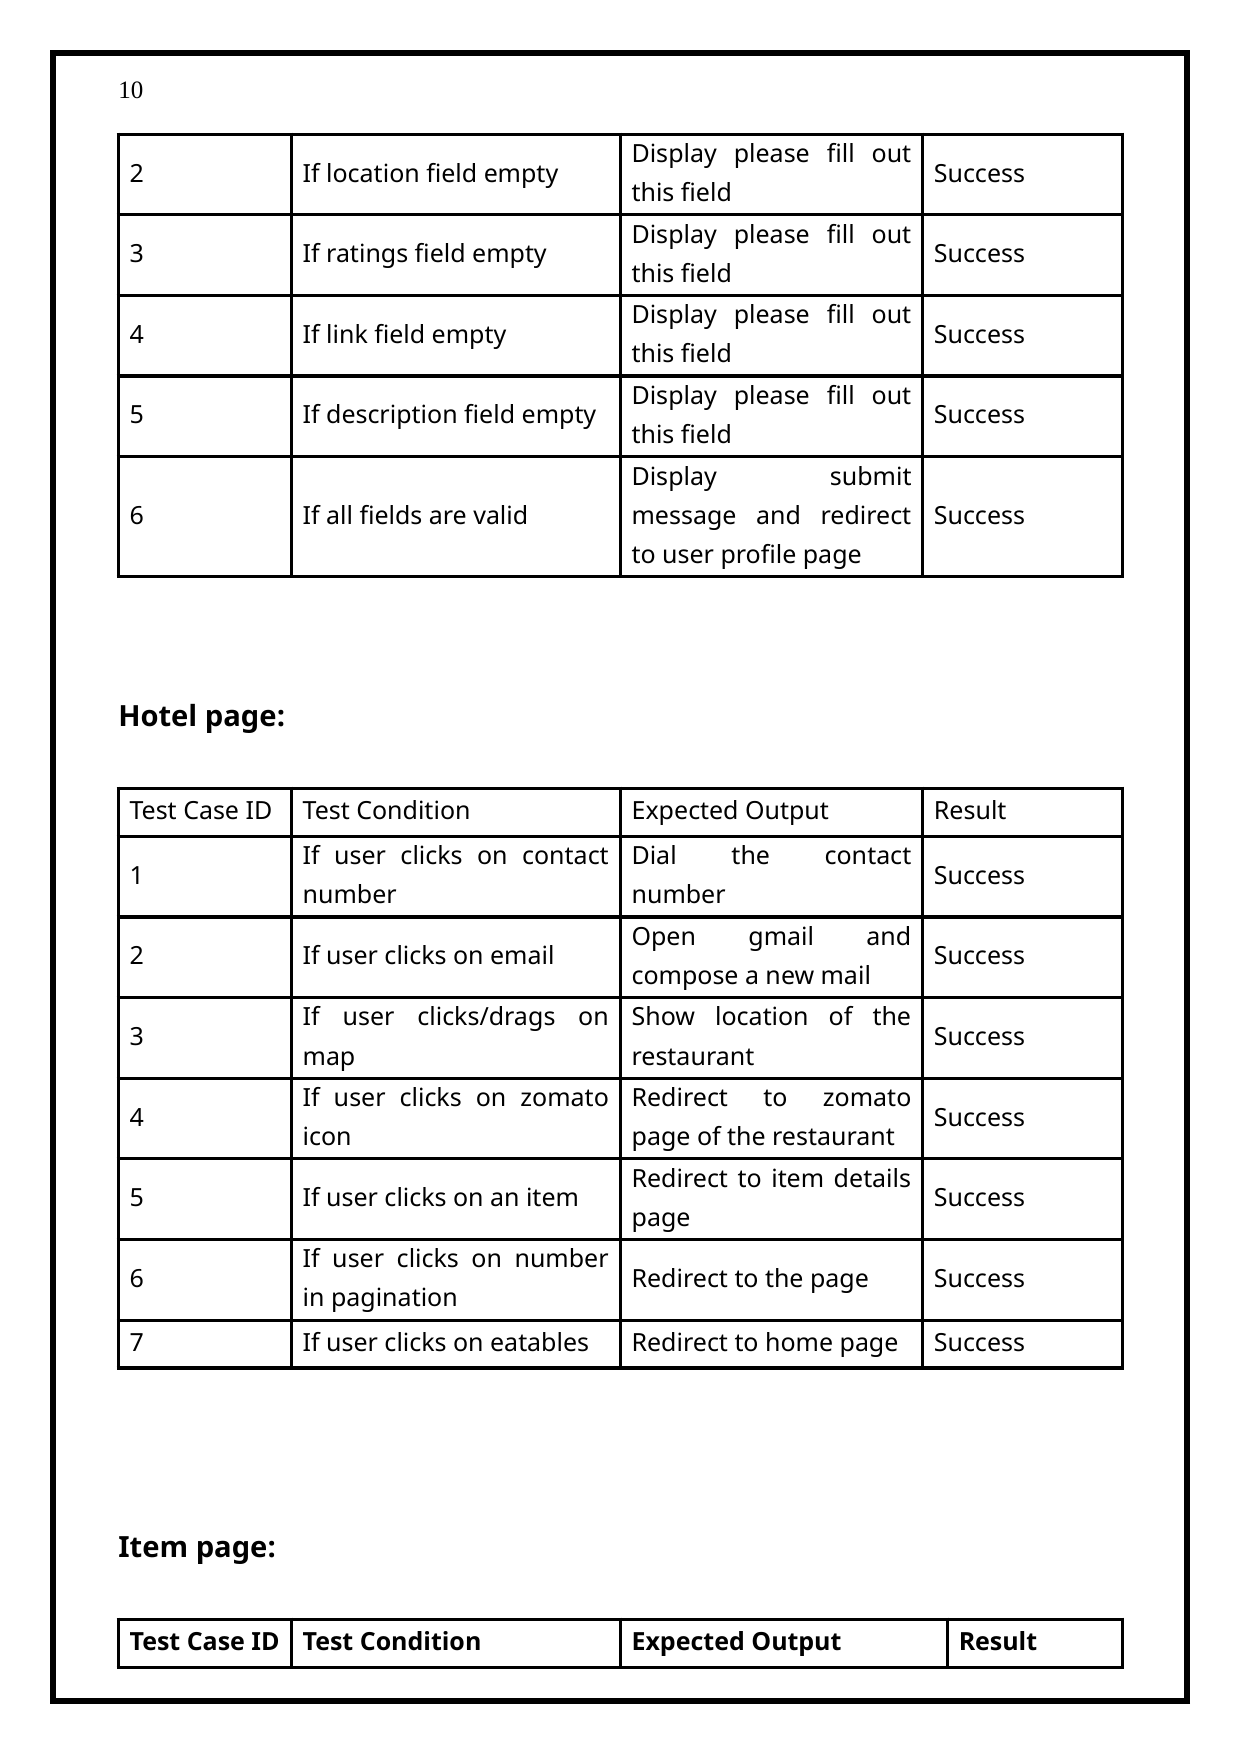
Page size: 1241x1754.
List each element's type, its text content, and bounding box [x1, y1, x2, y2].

table_cell Success [924, 1322, 1121, 1366]
table_cell Success [924, 1160, 1121, 1238]
table_header Result [949, 1621, 1121, 1666]
table_cell Display please fill out this field [622, 297, 921, 374]
table_cell Dial the contact number [622, 838, 921, 915]
table_cell If user clicks on number in pagination [293, 1241, 619, 1318]
table_cell Display please fill out this field [622, 378, 921, 455]
table_cell If link field empty [293, 297, 619, 374]
table_cell Redirect to zomato page of the restaurant [622, 1080, 921, 1157]
table_cell Success [924, 136, 1121, 213]
table_header Expected Output [622, 1621, 946, 1666]
table_cell Redirect to the page [622, 1241, 921, 1318]
table_cell 3 [120, 999, 290, 1077]
table_cell Success [924, 297, 1121, 374]
table_cell 1 [120, 838, 290, 915]
table_cell Success [924, 458, 1121, 575]
table_cell 4 [120, 1080, 290, 1157]
table_cell If user clicks/drags on map [293, 999, 619, 1077]
table_cell Success [924, 919, 1121, 996]
table_cell 3 [120, 216, 290, 294]
table_cell 7 [120, 1322, 290, 1366]
table_cell If user clicks on contact number [293, 838, 619, 915]
table_header Expected Output [622, 790, 921, 835]
table_cell Show location of the restaurant [622, 999, 921, 1077]
table_cell 2 [120, 136, 290, 213]
table_cell Success [924, 999, 1121, 1077]
table_cell 6 [120, 1241, 290, 1318]
subtitle Hotel page: [118, 695, 1122, 735]
table_cell 6 [120, 458, 290, 575]
table_cell Success [924, 216, 1121, 294]
table_cell 5 [120, 378, 290, 455]
table_cell Success [924, 1080, 1121, 1157]
table_header Test Case ID [120, 790, 290, 835]
table_cell Display please fill out this field [622, 216, 921, 294]
table_cell Redirect to home page [622, 1322, 921, 1366]
table_header Result [924, 790, 1121, 835]
table_cell Display please fill out this field [622, 136, 921, 213]
table_cell Display submit message and redirect to user profile page [622, 458, 921, 575]
table_cell If user clicks on email [293, 919, 619, 996]
table_header Test Condition [293, 790, 619, 835]
table_cell 2 [120, 919, 290, 996]
table_cell Open gmail and compose a new mail [622, 919, 921, 996]
table_cell If user clicks on an item [293, 1160, 619, 1238]
table_header Test Case ID [120, 1621, 290, 1666]
table_cell Success [924, 378, 1121, 455]
table_cell Redirect to item details page [622, 1160, 921, 1238]
table_cell If user clicks on eatables [293, 1322, 619, 1366]
table_cell 4 [120, 297, 290, 374]
table_header Test Condition [293, 1621, 619, 1666]
table_cell Success [924, 838, 1121, 915]
table_cell If description field empty [293, 378, 619, 455]
table_cell 5 [120, 1160, 290, 1238]
subtitle Item page: [118, 1526, 1122, 1566]
table_cell Success [924, 1241, 1121, 1318]
table_cell If ratings field empty [293, 216, 619, 294]
table_cell If location field empty [293, 136, 619, 213]
table_cell If all fields are valid [293, 458, 619, 575]
table_cell If user clicks on zomato icon [293, 1080, 619, 1157]
